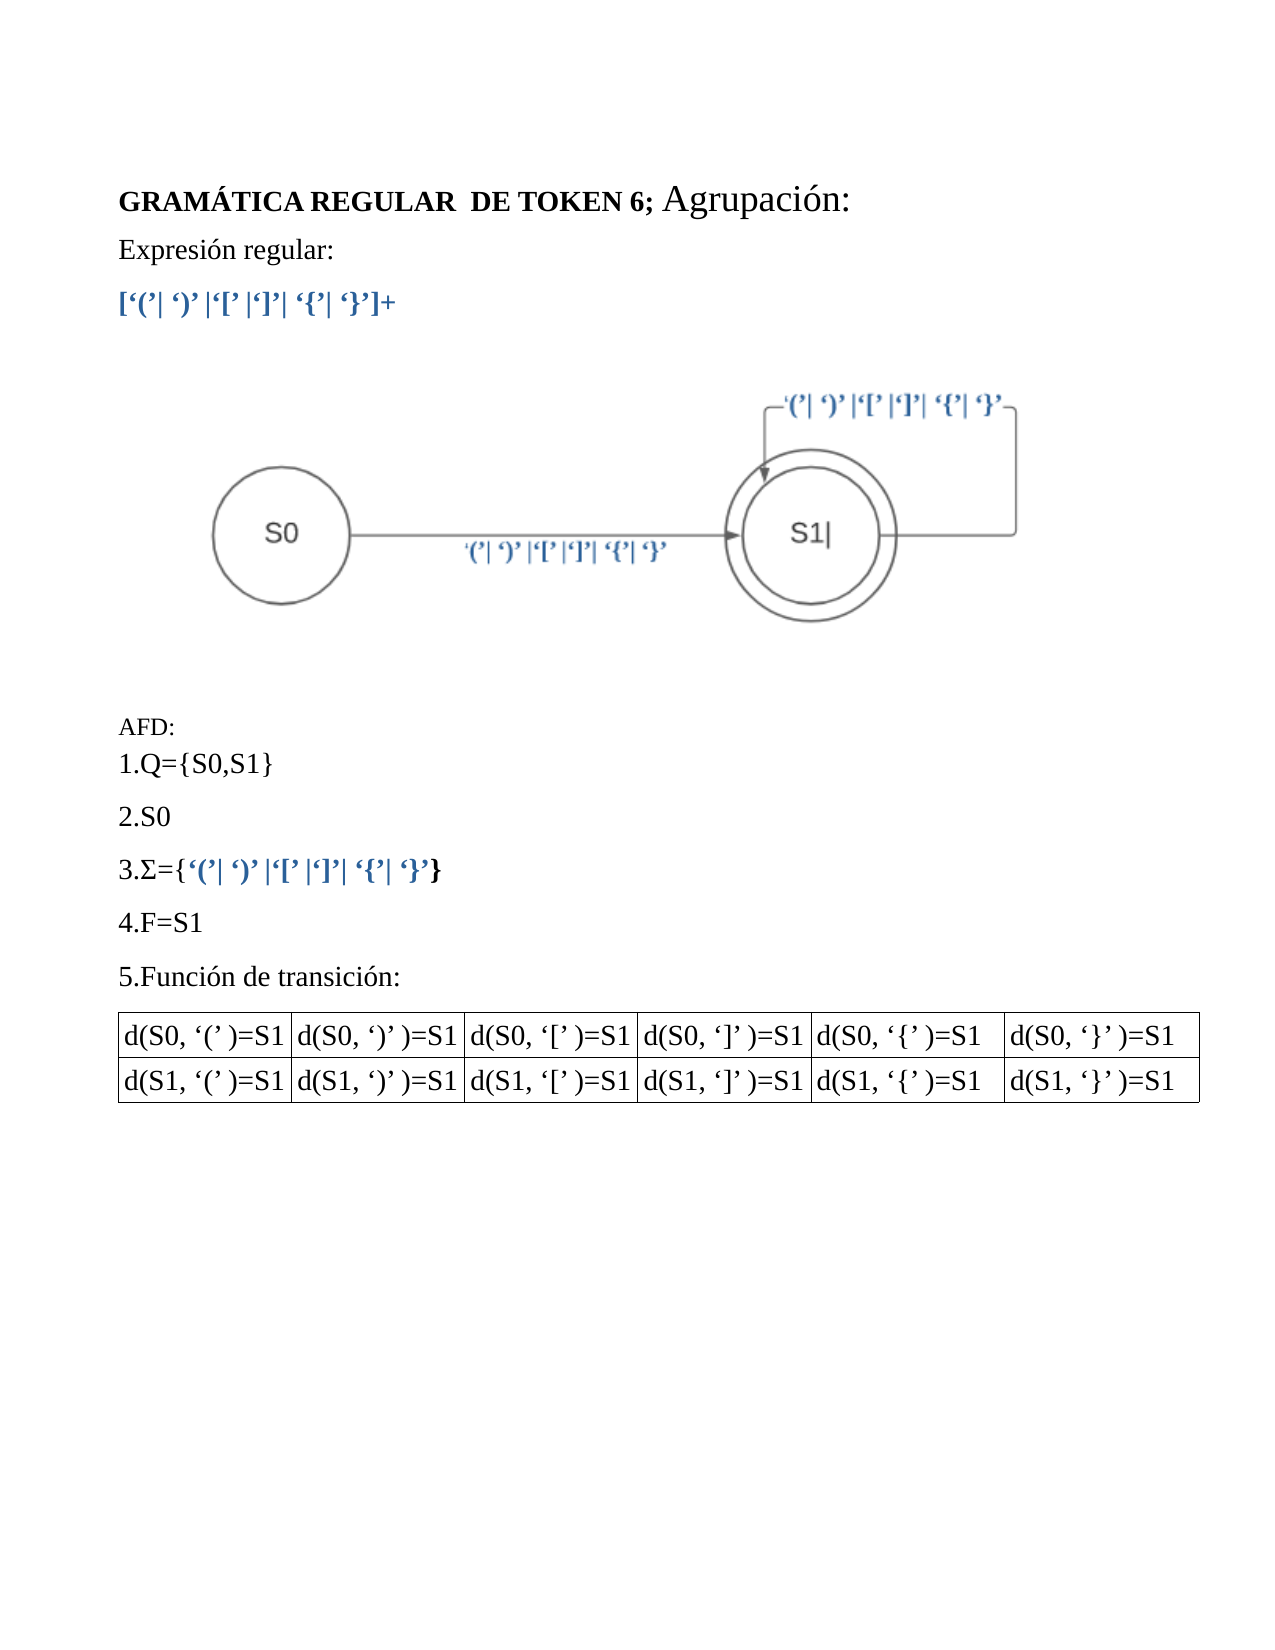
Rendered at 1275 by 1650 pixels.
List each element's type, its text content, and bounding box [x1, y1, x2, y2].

text [‘(’| ‘)’ |‘[’ |‘]’| ‘{’| ‘}’]+ [118, 286, 1157, 319]
table_header d(S0, ‘)’ )=S1 [292, 1013, 464, 1057]
picture [172, 338, 1103, 661]
table_header d(S0, ‘]’ )=S1 [638, 1013, 811, 1057]
text 4.F=S1 [118, 906, 1157, 939]
table_header d(S0, ‘}’ )=S1 [1005, 1013, 1199, 1057]
text AFD: 1.Q={S0,S1} [118, 712, 1157, 780]
text Expresión regular: [118, 232, 1157, 266]
table_cell d(S1, ‘(’ )=S1 [119, 1058, 291, 1102]
text 2.S0 [118, 799, 1157, 833]
text 3.Σ={‘(’| ‘)’ |‘[’ |‘]’| ‘{’| ‘}’} [118, 852, 1157, 886]
subtitle GRAMÁTICA REGULAR DE TOKEN 6; Agrupación: [118, 176, 1157, 220]
table_cell d(S1, ‘[’ )=S1 [465, 1058, 637, 1102]
table_cell d(S1, ‘{’ )=S1 [812, 1058, 1004, 1102]
table_cell d(S1, ‘}’ )=S1 [1005, 1058, 1199, 1102]
text 5.Función de transición: [118, 959, 1157, 992]
table_header d(S0, ‘[’ )=S1 [465, 1013, 637, 1057]
table_cell d(S1, ‘)’ )=S1 [292, 1058, 464, 1102]
table_header d(S0, ‘(’ )=S1 [119, 1013, 291, 1057]
table_header d(S0, ‘{’ )=S1 [812, 1013, 1004, 1057]
table_cell d(S1, ‘]’ )=S1 [638, 1058, 811, 1102]
